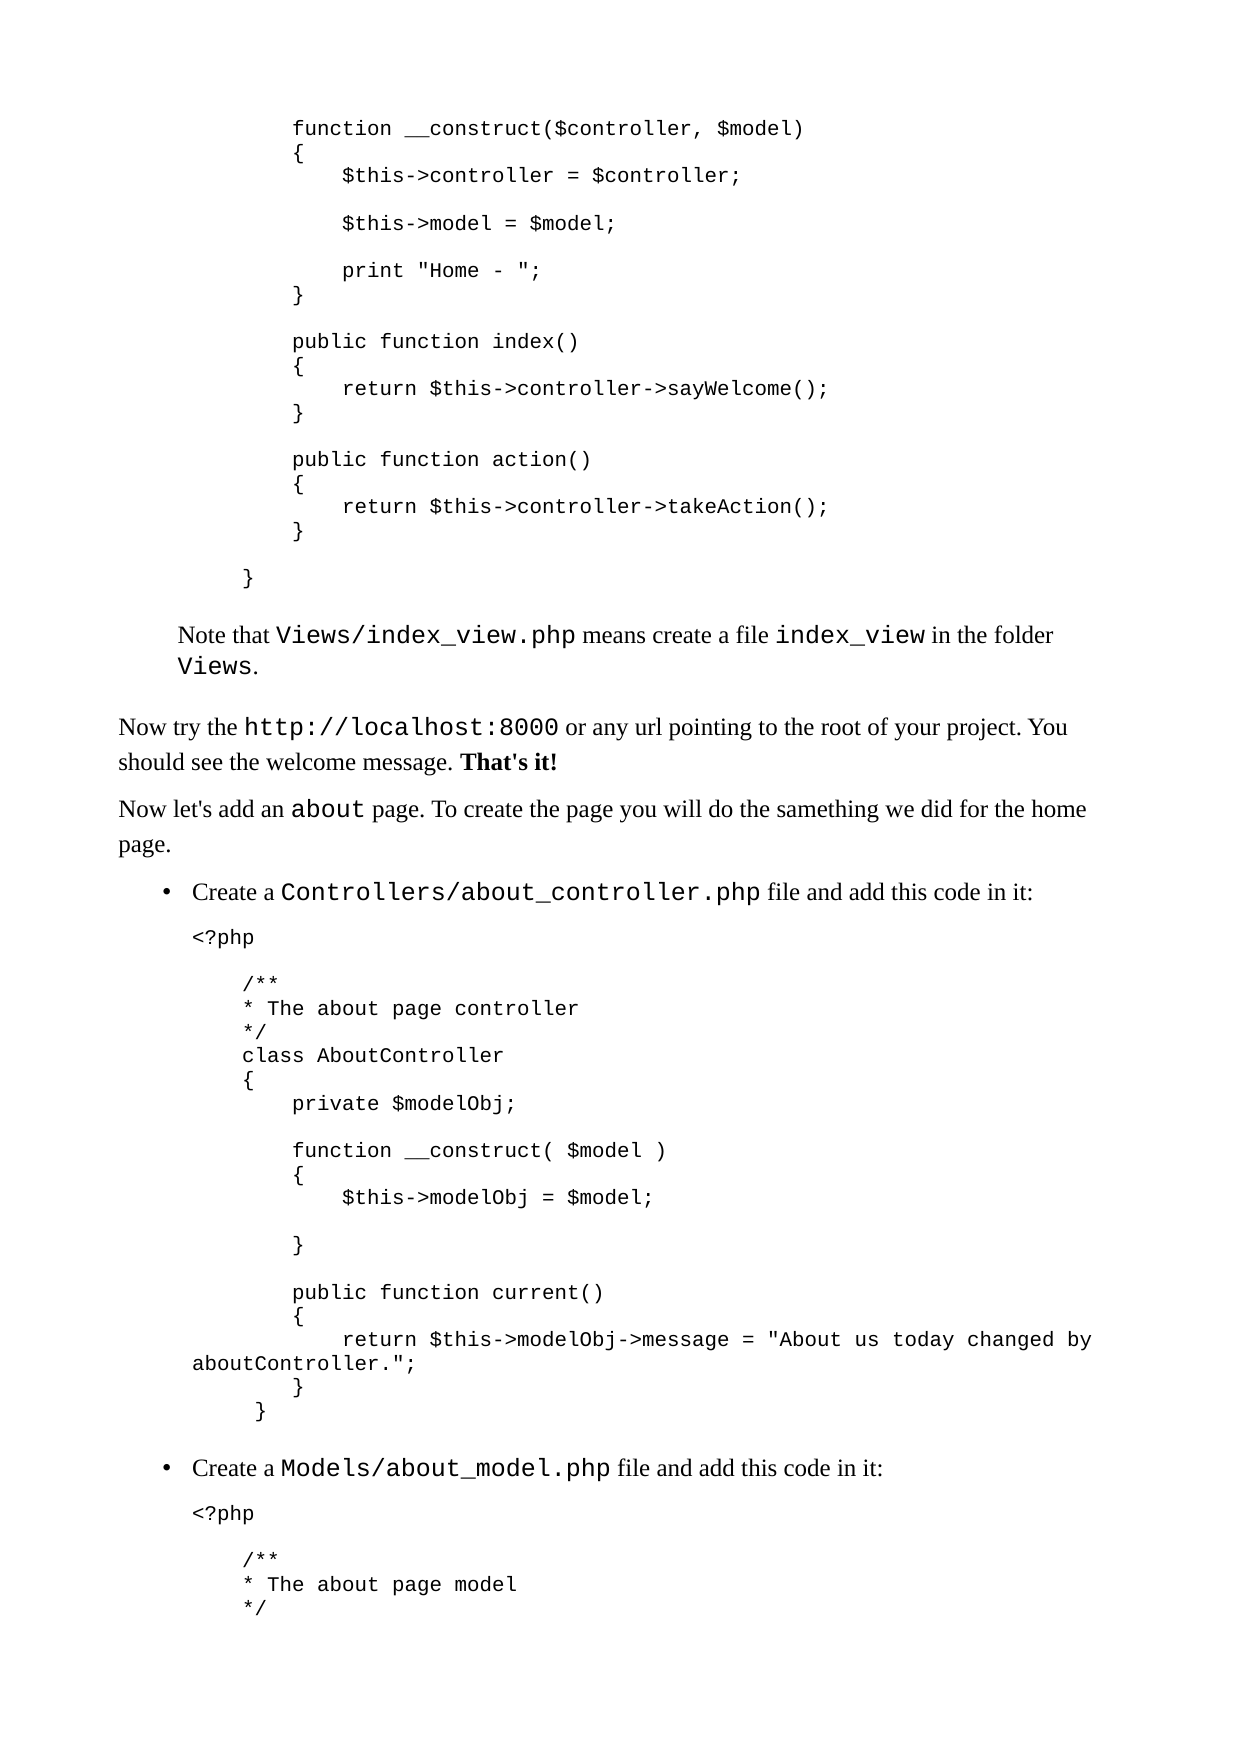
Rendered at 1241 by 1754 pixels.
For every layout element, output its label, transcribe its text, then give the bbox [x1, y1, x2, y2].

list return $this->modelObj->message = "About us today changed by aboutController."; [162, 1329, 1122, 1376]
text Now try the http://localhost:8000 or any url pointing to the root of your project. You should see the welcome message. That's it! [118, 712, 1122, 776]
list { [162, 142, 1122, 165]
list } [162, 520, 1122, 544]
list { [162, 1069, 1122, 1093]
list return $this->controller->takeAction(); [162, 496, 1122, 520]
list public function action() [162, 449, 1122, 473]
list <?php [162, 927, 1122, 951]
list { [162, 1305, 1122, 1329]
list */ [162, 1022, 1122, 1045]
list $this->controller = $controller; [162, 165, 1122, 189]
list Create a Controllers/about_controller.php file and add this code in it: [162, 877, 1122, 908]
list return $this->controller->sayWelcome(); [162, 378, 1122, 402]
list * The about page controller [162, 998, 1122, 1022]
list */ [162, 1598, 1122, 1621]
list function __construct( $model ) [162, 1140, 1122, 1163]
list public function index() [162, 331, 1122, 354]
list /** [162, 974, 1122, 998]
list $this->modelObj = $model; [162, 1187, 1122, 1211]
list public function current() [162, 1282, 1122, 1305]
text Now let's add an about page. To create the page you will do the samething we did for the home page. [118, 794, 1122, 858]
list class AboutController [162, 1045, 1122, 1069]
list print "Home - "; [162, 260, 1122, 284]
text Note that Views/index_view.php means create a file index_view in the folder Views. [177, 621, 1063, 682]
list } [162, 1400, 1122, 1424]
list Create a Models/about_model.php file and add this code in it: [162, 1453, 1122, 1484]
list } [162, 1376, 1122, 1400]
list <?php [162, 1503, 1122, 1527]
list function __construct($controller, $model) [162, 118, 1122, 142]
list { [162, 354, 1122, 378]
list $this->model = $model; [162, 213, 1122, 236]
list * The about page model [162, 1574, 1122, 1598]
list } [162, 567, 1122, 591]
list } [162, 402, 1122, 426]
list private $modelObj; [162, 1093, 1122, 1116]
list { [162, 1163, 1122, 1187]
list } [162, 284, 1122, 307]
list { [162, 473, 1122, 496]
list /** [162, 1550, 1122, 1574]
list } [162, 1234, 1122, 1258]
